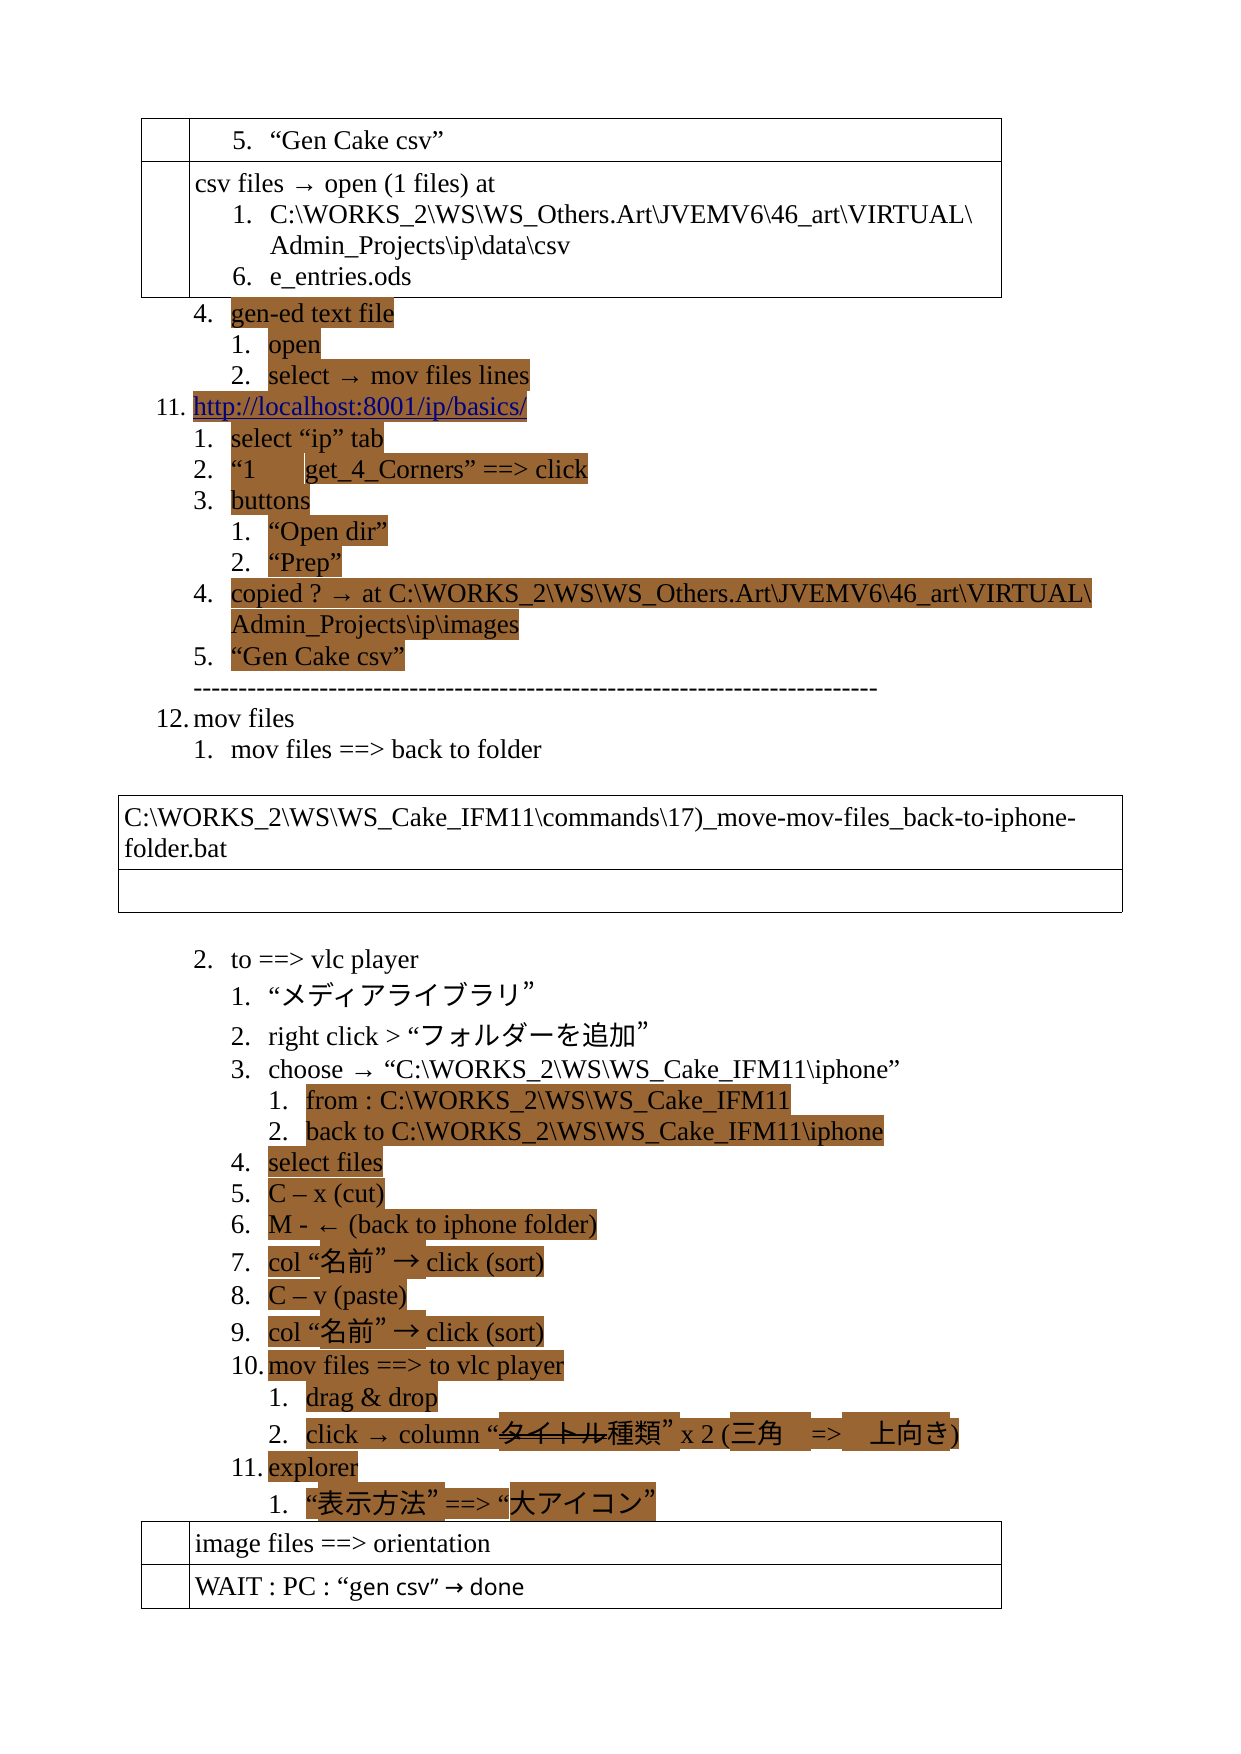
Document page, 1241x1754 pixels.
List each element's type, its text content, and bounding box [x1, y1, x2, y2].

list copied ? → at C:\WORKS_2\WS\WS_Others.Art\JVEMV6\46_art\VIRTUAL\Admin_Projects\ip\images [193, 577, 1122, 640]
table_header image files ==> orientation [190, 1522, 1001, 1564]
list gen-ed text file [193, 297, 1122, 328]
list buttons [193, 484, 1122, 515]
table_cell [142, 1565, 189, 1608]
table_cell [119, 870, 1122, 912]
list choose → “C:\WORKS_2\WS\WS_Cake_IFM11\iphone” [231, 1053, 1122, 1084]
list back to C:\WORKS_2\WS\WS_Cake_IFM11\iphone [268, 1115, 1122, 1146]
table_cell csv files → open (1 files) at C:\WORKS_2\WS\WS_Others.Art\JVEMV6\46_art\VIRTUAL\Admin_Projects\ip\data\csv e_entries.ods [190, 162, 1001, 297]
table_cell [142, 162, 189, 297]
list drag & drop [268, 1381, 1122, 1412]
list “Prep” [231, 546, 1122, 577]
table_header C:\WORKS_2\WS\WS_Cake_IFM11\commands\17)_move-mov-files_back-to-iphone-folder.bat [119, 796, 1122, 869]
list mov files ==> back to folder [193, 733, 1122, 764]
list C – x (cut) [231, 1177, 1122, 1209]
list click → column “タイトル種類” x 2 (三角 => 上向き) [268, 1412, 1122, 1451]
list mov files [156, 702, 1122, 733]
list col “名前” → click (sort) [231, 1310, 1122, 1349]
list “メディアライブラリ” [231, 974, 1122, 1014]
list open [231, 328, 1122, 359]
list select files [231, 1146, 1122, 1177]
table_cell http://localhost:8001/ip/basics/ select “ip” tab “1 get_4_Corners” ==> click buttons “Open dir” “Prep” copied ? → at C:\WORKS_2\WS\WS_Others.Art\JVEMV6\46_art\VIRTUAL\Admin_Projects\ip\images “Gen Cake csv” [190, 119, 1001, 161]
list “Gen Cake csv” [193, 640, 1122, 671]
list select → mov files lines [231, 359, 1122, 391]
table_cell WAIT : PC : “gen csv” → done [190, 1565, 1001, 1608]
list col “名前” → click (sort) [231, 1240, 1122, 1279]
list right click > “フォルダーを追加” [231, 1014, 1122, 1053]
list “Open dir” [231, 515, 1122, 546]
list http://localhost:8001/ip/basics/ [156, 391, 1122, 422]
table_cell [142, 119, 189, 161]
table_header [142, 1522, 189, 1564]
list C – v (paste) [231, 1279, 1122, 1310]
list select “ip” tab [193, 422, 1122, 453]
list “1 get_4_Corners” ==> click [193, 453, 1122, 484]
list from : C:\WORKS_2\WS\WS_Cake_IFM11 [268, 1084, 1122, 1115]
list “表示方法” ==> “大アイコン” [268, 1482, 1122, 1521]
list M - ← (back to iphone folder) [231, 1209, 1122, 1240]
list to ==> vlc player [193, 943, 1122, 974]
list explorer [231, 1451, 1122, 1482]
list ---------------------------------------------------------------------------- [156, 671, 1122, 702]
list mov files ==> to vlc player [231, 1349, 1122, 1381]
